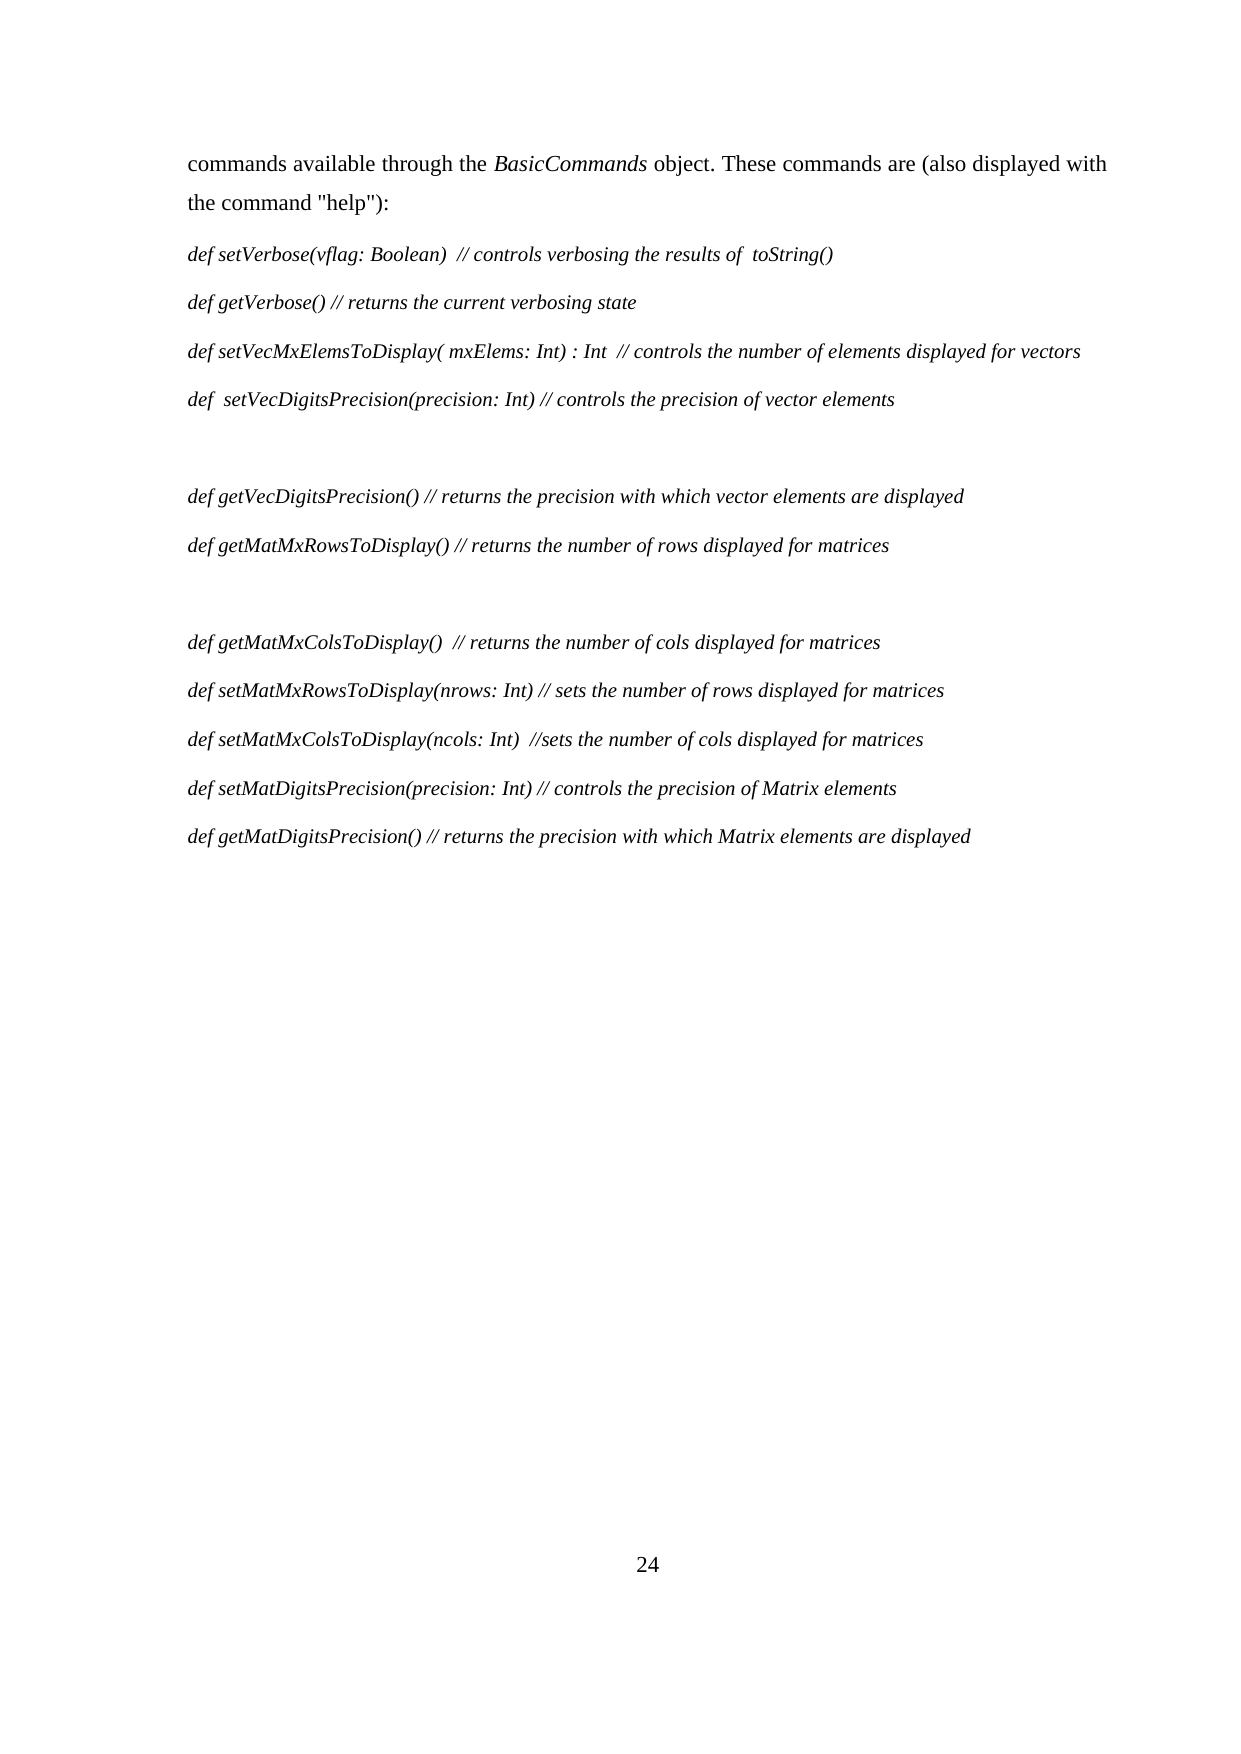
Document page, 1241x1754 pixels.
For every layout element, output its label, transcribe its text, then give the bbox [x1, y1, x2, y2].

text def setVerbose(vflag: Boolean) // controls verbosing the results of toString() [187, 241, 1108, 266]
text def setMatMxColsToDisplay(ncols: Int) //sets the number of cols displayed for matrices [187, 727, 1108, 751]
text def getVerbose() // returns the current verbosing state [187, 290, 1108, 314]
text def getMatDigitsPrecision() // returns the precision with which Matrix elements are displayed [187, 824, 1108, 848]
text commands available through the BasicCommands object. These commands are (also displayed with the command "help"): [187, 150, 1108, 216]
text def setMatDigitsPrecision(precision: Int) // controls the precision of Matrix elements [187, 775, 1108, 799]
text def getVecDigitsPrecision() // returns the precision with which vector elements are displayed [187, 484, 1108, 508]
text def setVecMxElemsToDisplay( mxElems: Int) : Int // controls the number of elements displayed for vectors [187, 338, 1108, 363]
text def setMatMxRowsToDisplay(nrows: Int) // sets the number of rows displayed for matrices [187, 678, 1108, 702]
text def setVecDigitsPrecision(precision: Int) // controls the precision of vector elements [187, 387, 1108, 411]
text def getMatMxRowsToDisplay() // returns the number of rows displayed for matrices [187, 533, 1108, 557]
text def getMatMxColsToDisplay() // returns the number of cols displayed for matrices [187, 630, 1108, 654]
